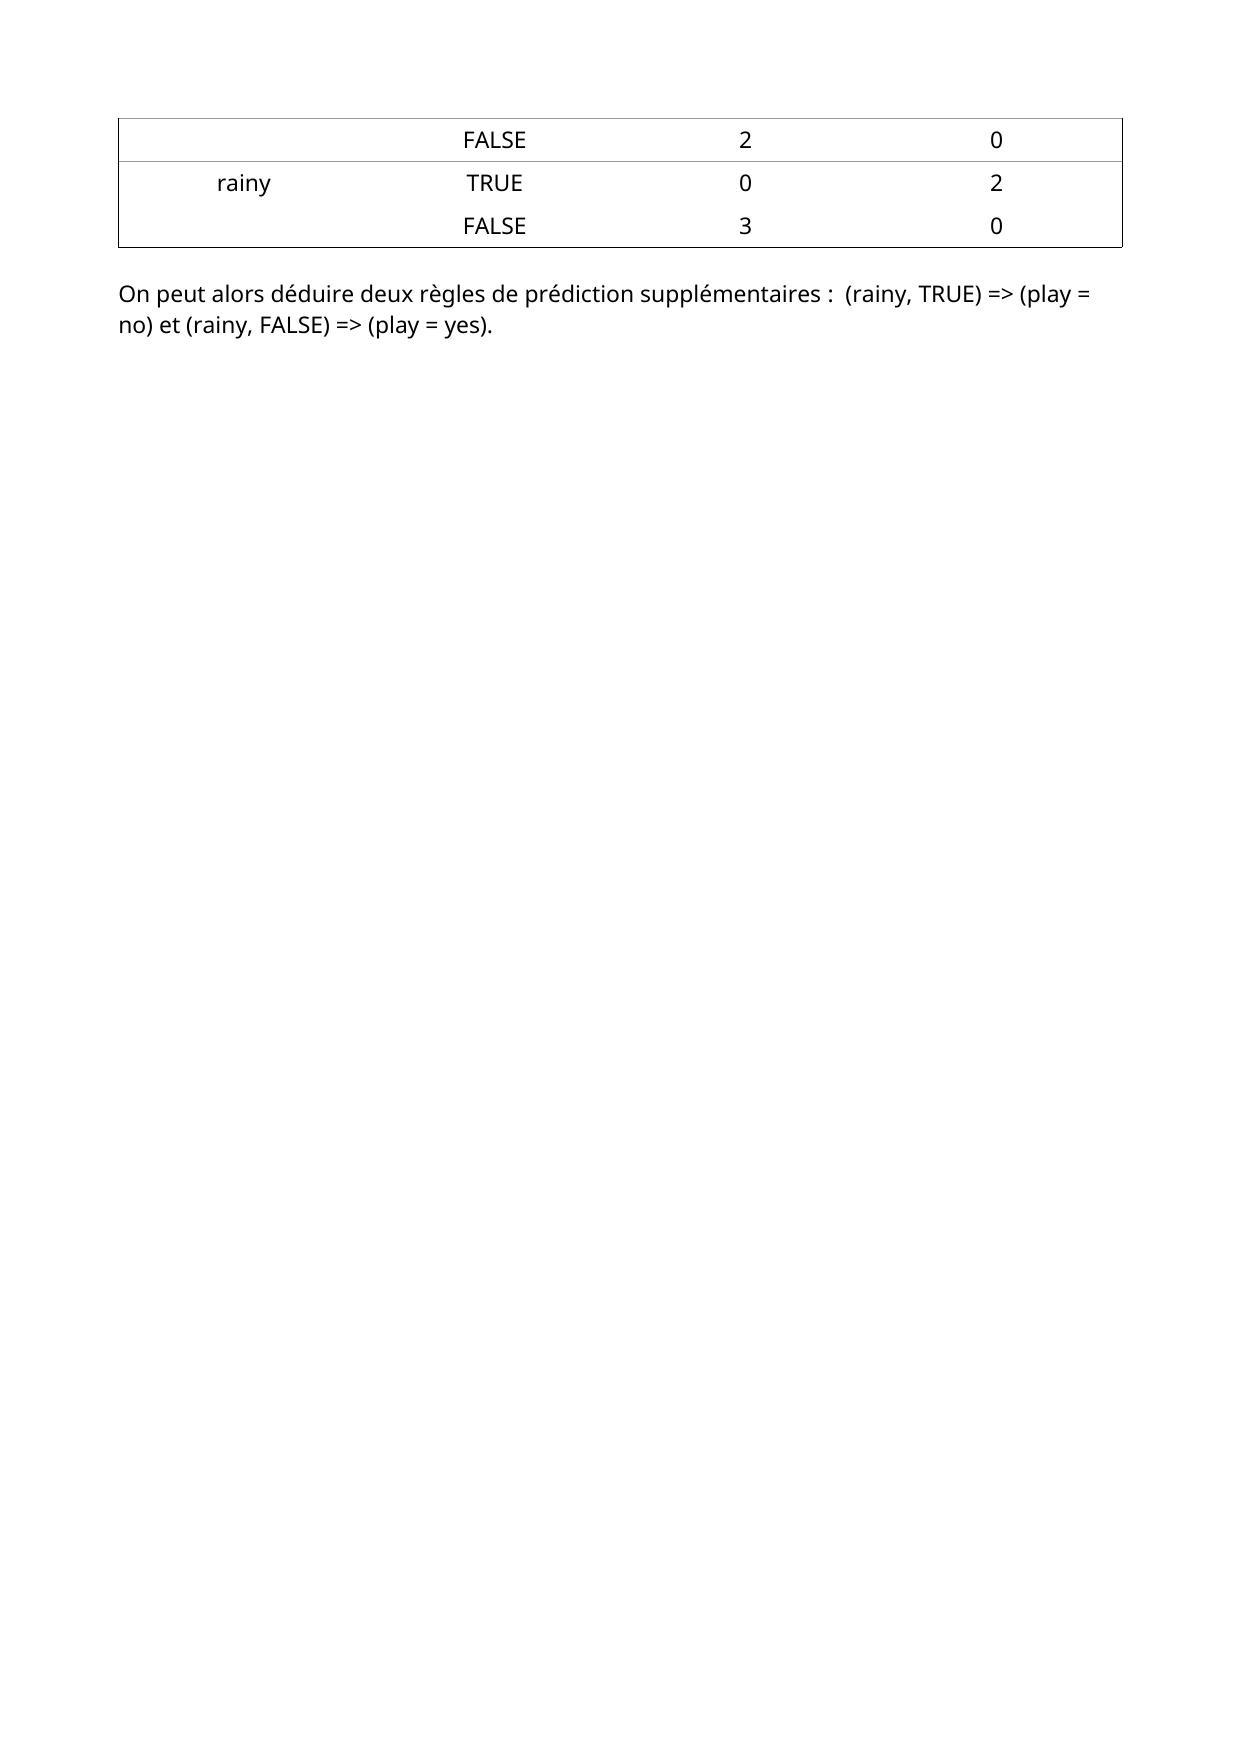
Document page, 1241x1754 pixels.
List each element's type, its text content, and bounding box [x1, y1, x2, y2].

table_cell FALSE [369, 119, 620, 161]
table_cell 2 [620, 119, 871, 161]
table_cell 0 [620, 162, 871, 204]
table_cell rainy [119, 162, 369, 247]
table_cell [119, 119, 369, 161]
table_cell 3 [620, 204, 871, 247]
table_cell FALSE [369, 204, 620, 247]
table_cell 2 [871, 162, 1122, 204]
table_cell TRUE [369, 162, 620, 204]
table_cell 0 [871, 119, 1122, 161]
table_cell 0 [871, 204, 1122, 247]
text On peut alors déduire deux règles de prédiction supplémentaires : (rainy, TRUE) => (play = no) et (rainy, FALSE) => (play = yes). [118, 278, 1122, 340]
